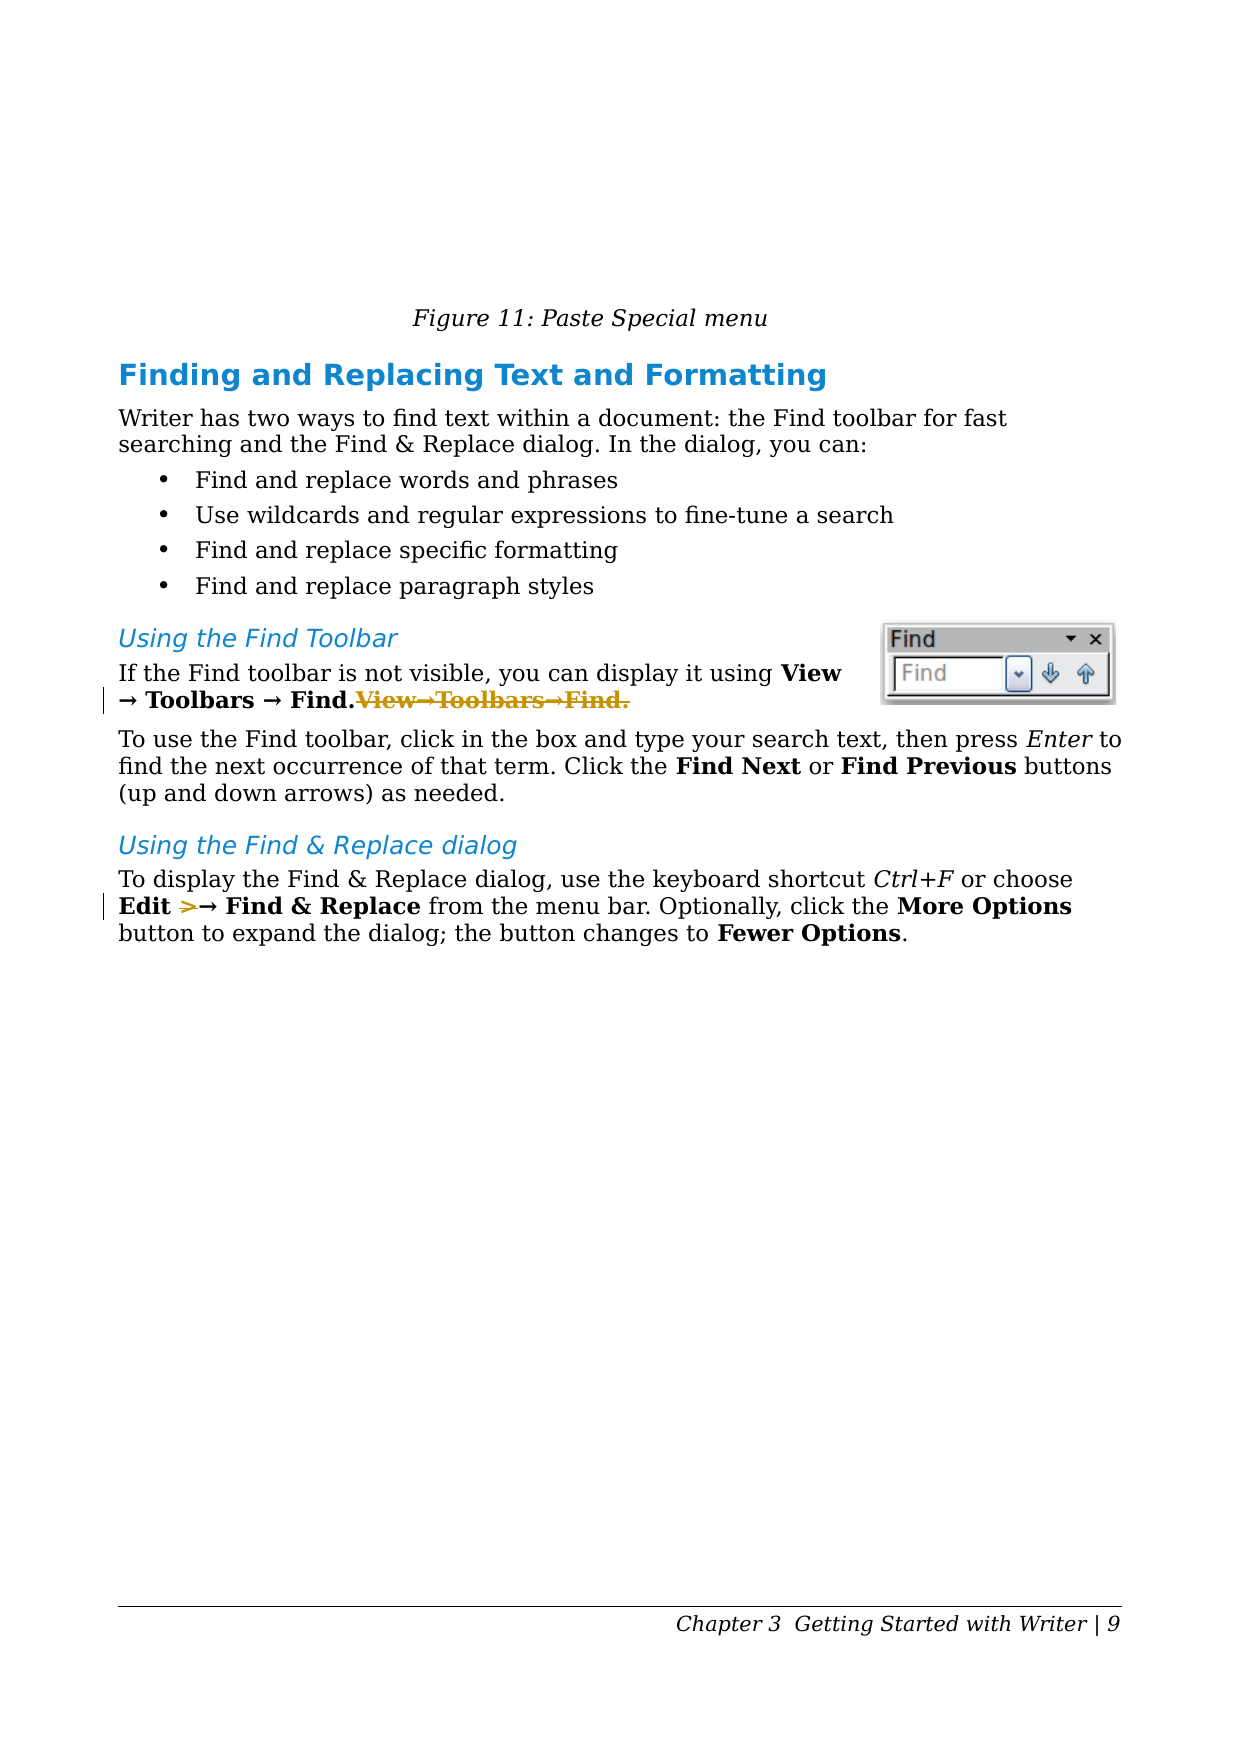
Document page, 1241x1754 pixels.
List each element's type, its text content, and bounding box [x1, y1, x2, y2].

list Writer has two ways to find text within a document: the Find toolbar for fast searching and the Find & Replace dialog. In the dialog, you can: [118, 405, 1122, 458]
list Use wildcards and regular expressions to fine-tune a search [156, 500, 1122, 529]
text To use the Find toolbar, click in the box and type your search text, then press Enter to find the next occurrence of that term. Click the Find Next or Find Previous buttons (up and down arrows) as needed. [118, 726, 1122, 807]
list Find and replace words and phrases [156, 465, 1122, 494]
text To display the Find & Replace dialog, use the keyboard shortcut Ctrl+F or choose Edit → Find & Replace from the menu bar. Optionally, click the More Options button to expand the dialog; the button changes to Fewer Options. [118, 867, 1122, 947]
subtitle Using the Find Toolbar [118, 624, 879, 653]
list Find and replace specific formatting [156, 536, 1122, 565]
text Figure 11: Paste Special menu [413, 305, 827, 331]
list Find and replace paragraph styles [156, 571, 1122, 600]
picture [879, 619, 1117, 705]
subtitle Using the Find & Replace dialog [118, 831, 1122, 860]
subtitle Finding and Replacing Text and Formatting [118, 359, 1122, 393]
text If the Find toolbar is not visible, you can display it using View → Toolbars → Find. [118, 660, 1122, 714]
